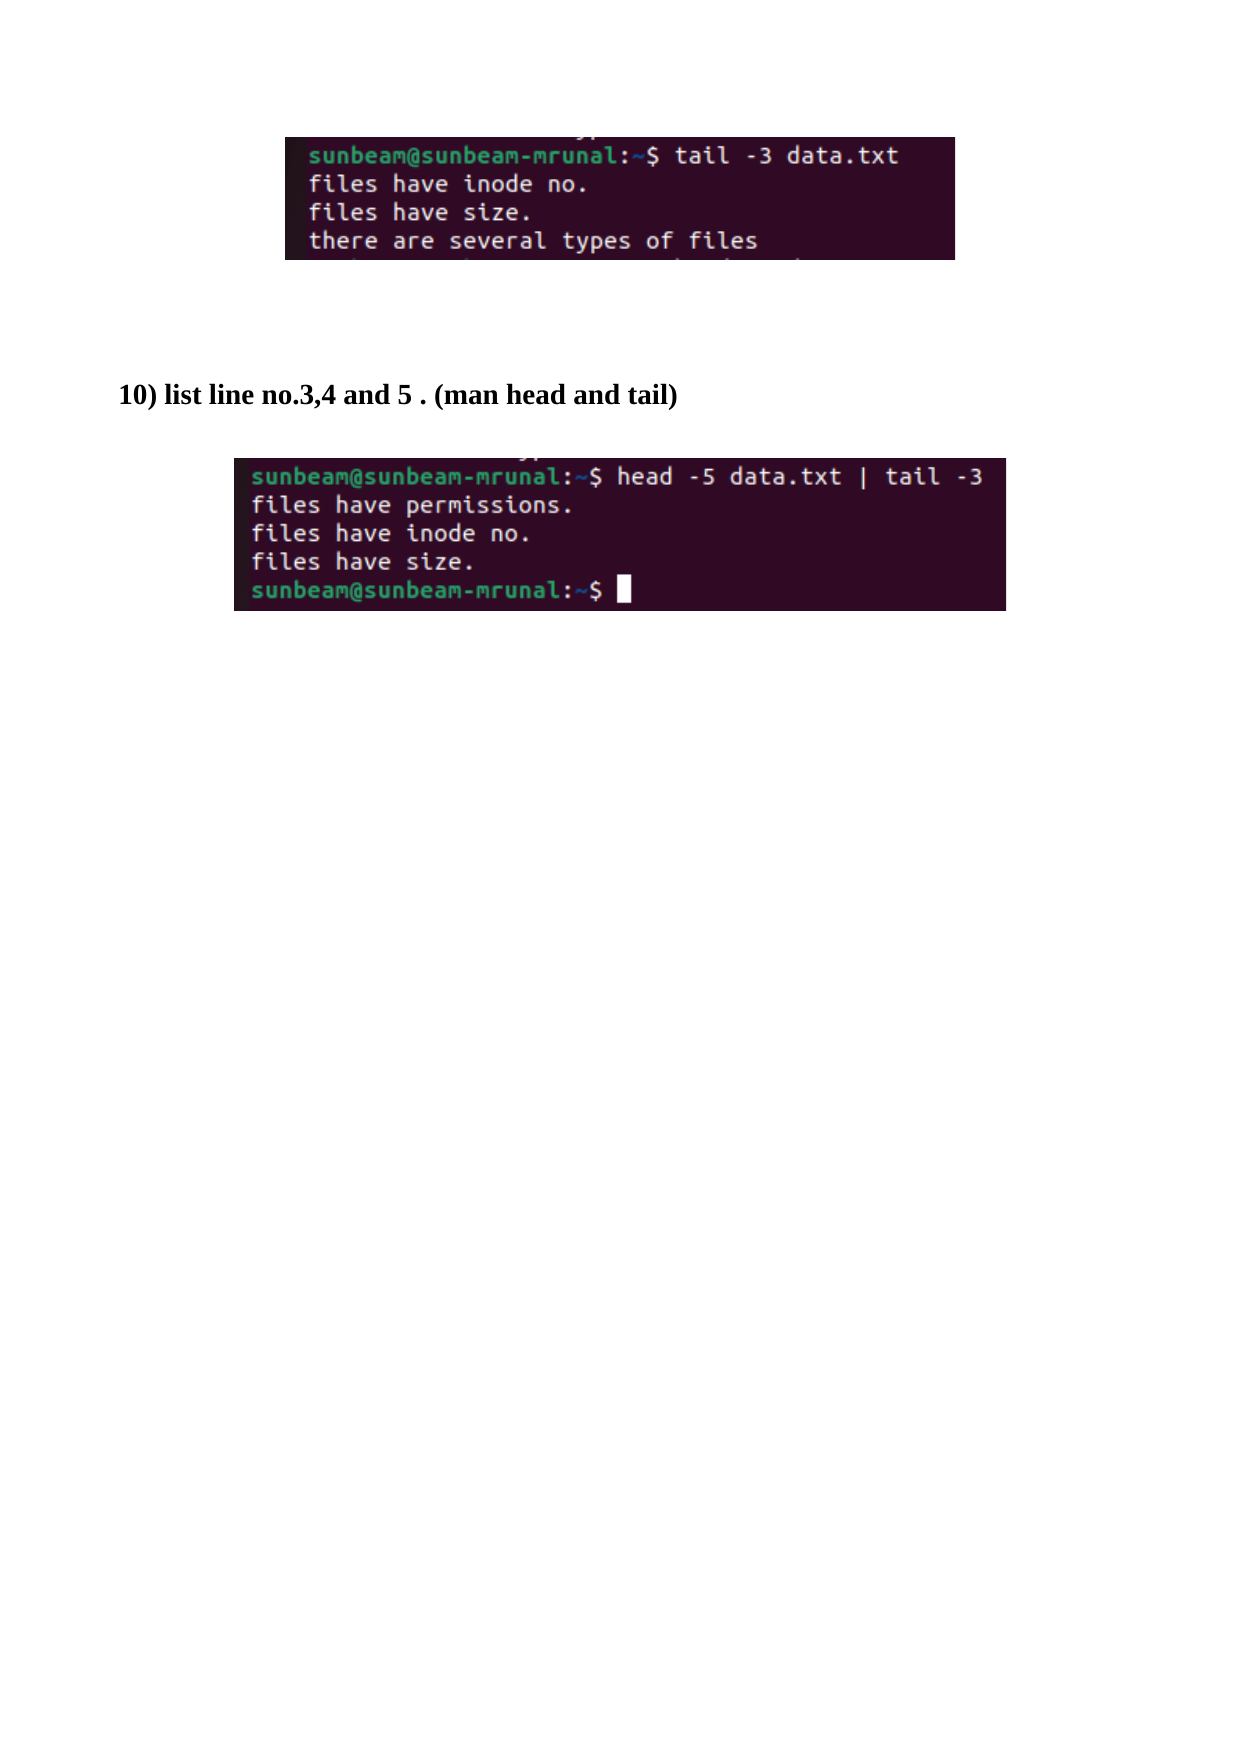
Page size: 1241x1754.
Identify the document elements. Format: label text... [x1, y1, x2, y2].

text 10) list line no.3,4 and 5 . (man head and tail) [118, 377, 1122, 410]
picture [234, 458, 1007, 611]
picture [285, 137, 956, 260]
